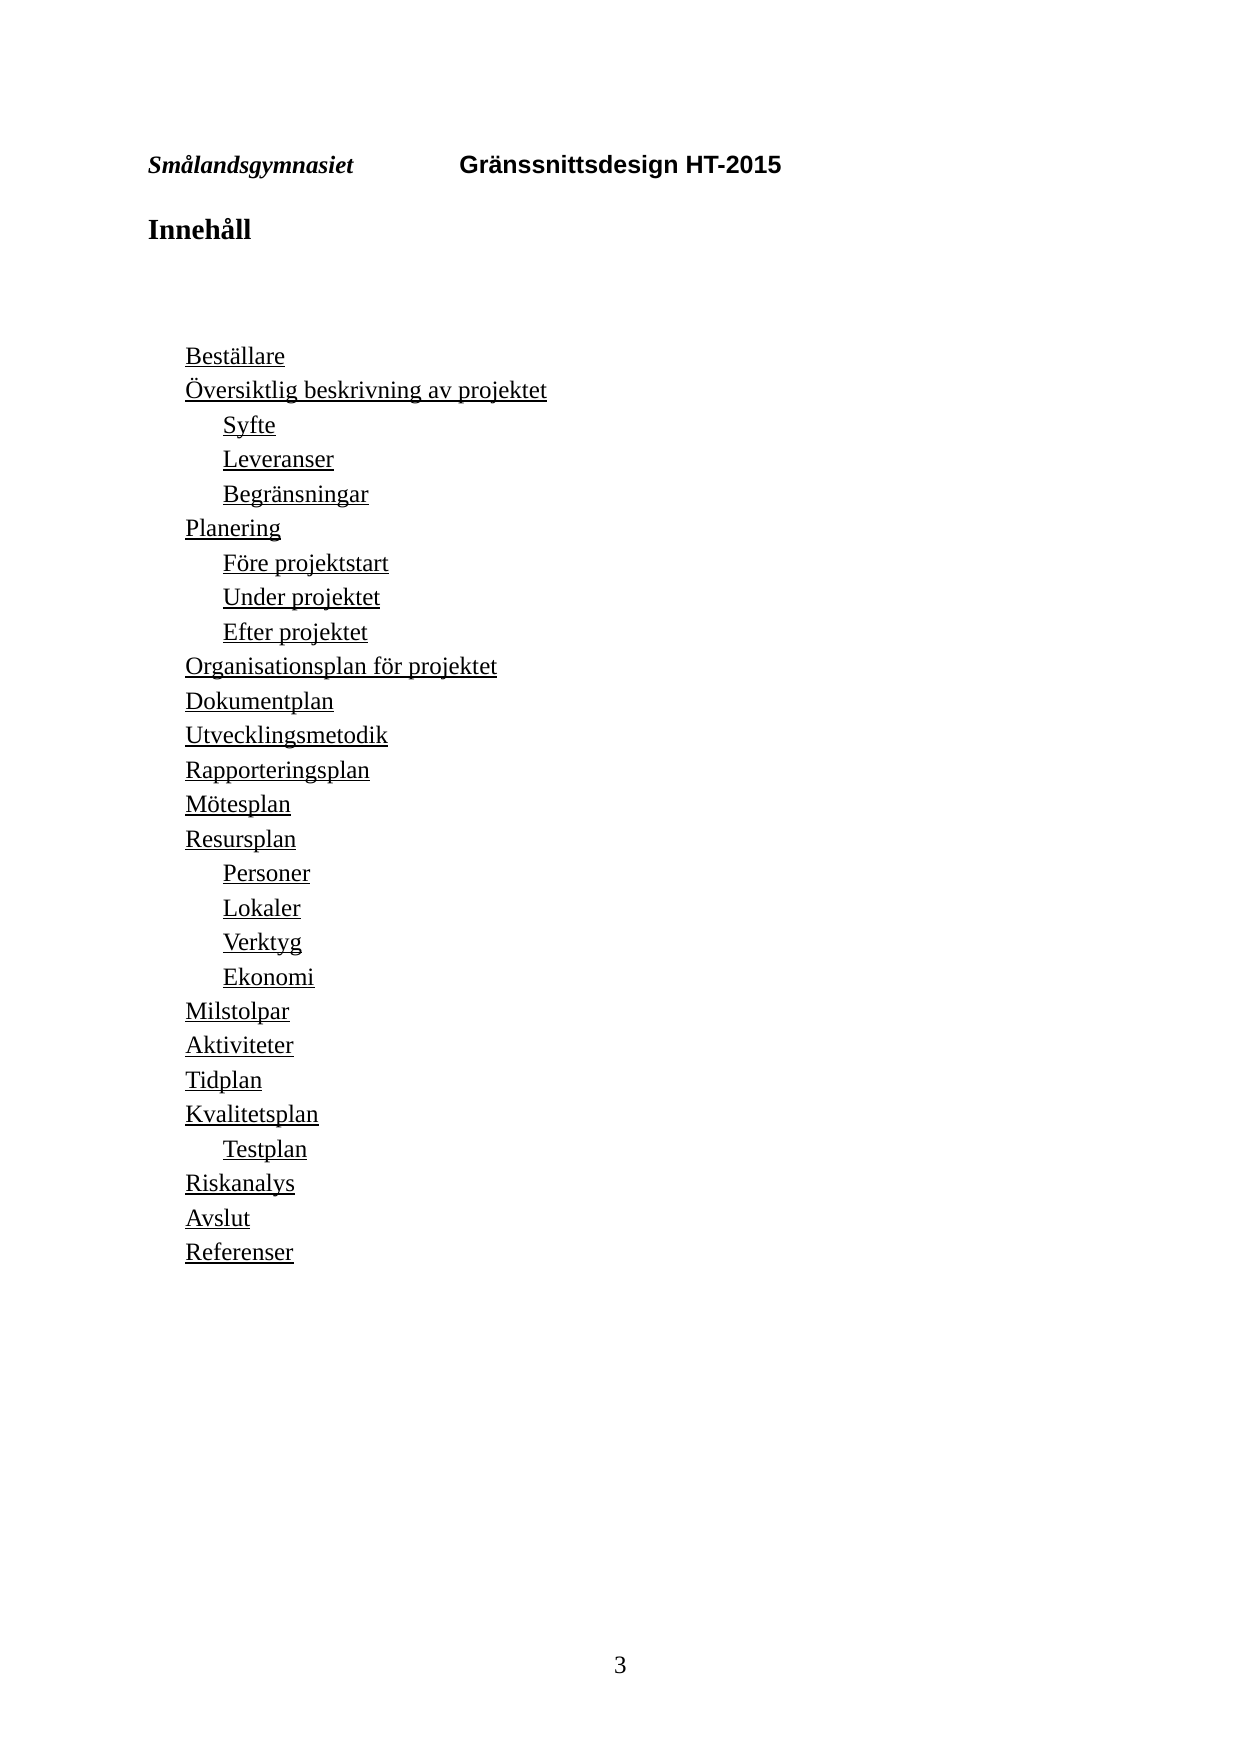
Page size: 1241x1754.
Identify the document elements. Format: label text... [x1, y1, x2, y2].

text Testplan [223, 1134, 1092, 1163]
text Personer [223, 858, 1092, 887]
text Rapporteringsplan [185, 755, 1092, 783]
text Ekonomi [223, 962, 1092, 990]
text Mötesplan [185, 789, 1092, 818]
text Resursplan [185, 824, 1092, 852]
text Leveranser [223, 444, 1092, 473]
text Kvalitetsplan [185, 1099, 1092, 1128]
text Översiktlig beskrivning av projektet [185, 375, 1092, 404]
text Tidplan [185, 1065, 1092, 1094]
text Avslut [185, 1203, 1092, 1232]
text Lokaler [223, 893, 1092, 921]
text Verktyg [223, 927, 1092, 956]
text Utvecklingsmetodik [185, 720, 1092, 749]
text Under projektet [223, 582, 1092, 611]
text Milstolpar [185, 996, 1092, 1025]
text Begränsningar [223, 479, 1092, 508]
text Organisationsplan för projektet [185, 651, 1092, 680]
text Efter projektet [223, 617, 1092, 646]
text Riskanalys [185, 1168, 1092, 1197]
text Innehåll [148, 212, 1092, 245]
text Dokumentplan [185, 686, 1092, 714]
text Beställare [185, 341, 1092, 370]
text Planering [185, 513, 1092, 542]
text Syfte [223, 410, 1092, 439]
text Före projektstart [223, 548, 1092, 577]
text Referenser [185, 1237, 1092, 1266]
text Aktiviteter [185, 1031, 1092, 1059]
